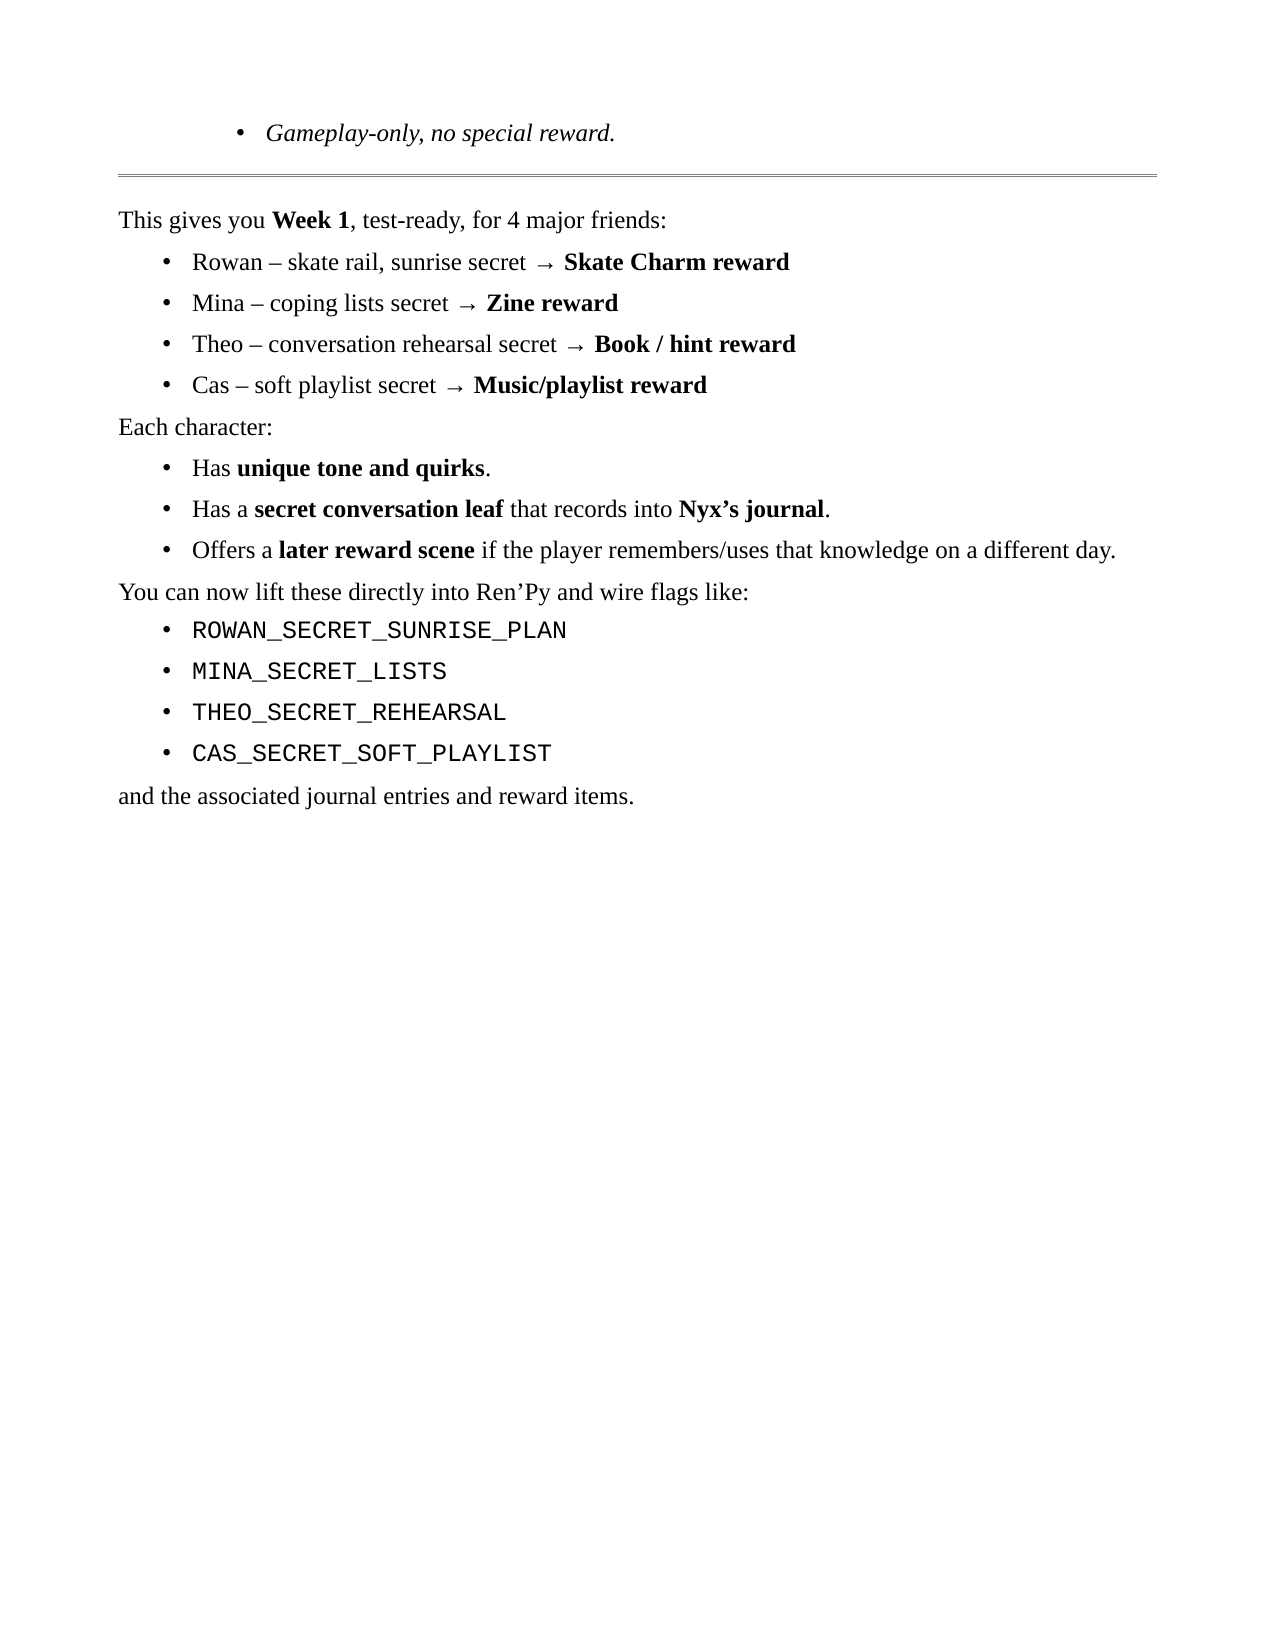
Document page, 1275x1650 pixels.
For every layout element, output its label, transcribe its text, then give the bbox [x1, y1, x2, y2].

list CAS_SECRET_SOFT_PLAYLIST [162, 741, 1157, 769]
list Mina – coping lists secret → Zine reward [162, 288, 1157, 317]
text This gives you Week 1, test-ready, for 4 major friends: [118, 206, 1157, 234]
list ROWAN_SECRET_SUNRISE_PLAN [162, 618, 1157, 646]
list Offers a later reward scene if the player remembers/uses that knowledge on a different day. [162, 536, 1157, 564]
list Has unique tone and quirks. [162, 453, 1157, 482]
text You can now lift these directly into Ren’Py and wire flags like: [118, 577, 1157, 606]
text Each character: [118, 412, 1157, 441]
list Gameplay-only, no special reward. [236, 118, 1157, 147]
list Rowan – skate rail, sunrise secret → Skate Charm reward [162, 247, 1157, 276]
text and the associated journal entries and reward items. [118, 781, 1157, 810]
list THEO_SECRET_REHEARSAL [162, 700, 1157, 728]
list Cas – soft playlist secret → Music/playlist reward [162, 371, 1157, 399]
list Theo – conversation rehearsal secret → Book / hint reward [162, 329, 1157, 358]
list MINA_SECRET_LISTS [162, 659, 1157, 687]
list Has a secret conversation leaf that records into Nyx’s journal. [162, 494, 1157, 523]
